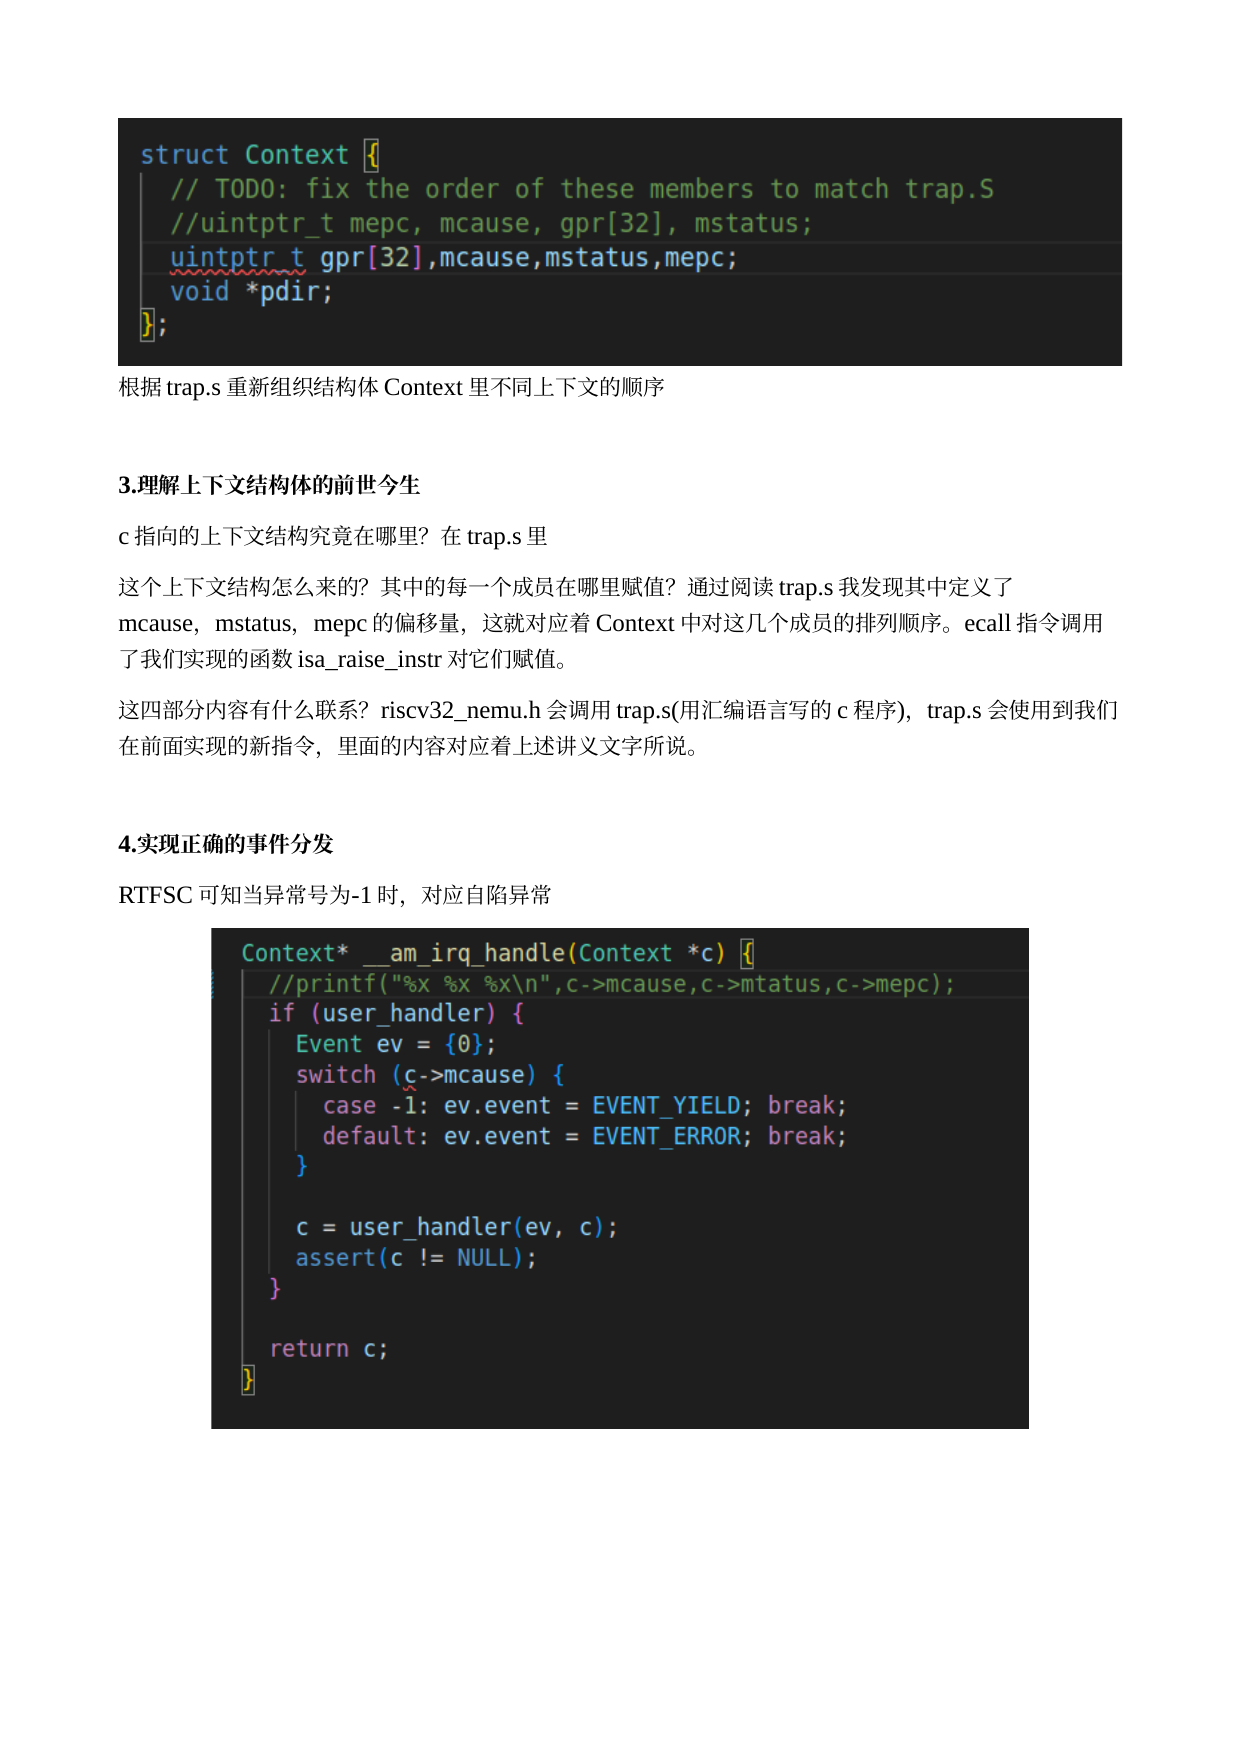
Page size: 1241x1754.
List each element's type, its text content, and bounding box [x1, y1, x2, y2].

text 根据trap.s重新组织结构体Context里不同上下文的顺序 [118, 366, 1122, 401]
text 这四部分内容有什么联系？riscv32_nemu.h会调用trap.s(用汇编语言写的c程序)，trap.s会使用到我们在前面实现的新指令，里面的内容对应着上述讲义文字所说。 [118, 693, 1122, 760]
picture [118, 118, 1123, 366]
text 这个上下文结构怎么来的？其中的每一个成员在哪里赋值？通过阅读trap.s我发现其中定义了mcause，mstatus，mepc的偏移量，这就对应着Context中对这几个成员的排列顺序。ecall指令调用了我们实现的函数isa_raise_instr对它们赋值。 [118, 570, 1122, 673]
text 3.理解上下文结构体的前世今生 [118, 468, 1122, 500]
text c指向的上下文结构究竟在哪里？在trap.s里 [118, 519, 1122, 551]
picture [211, 928, 1029, 1429]
text 4.实现正确的事件分发 [118, 827, 1122, 859]
text RTFSC可知当异常号为-1时，对应自陷异常 [118, 878, 1122, 909]
